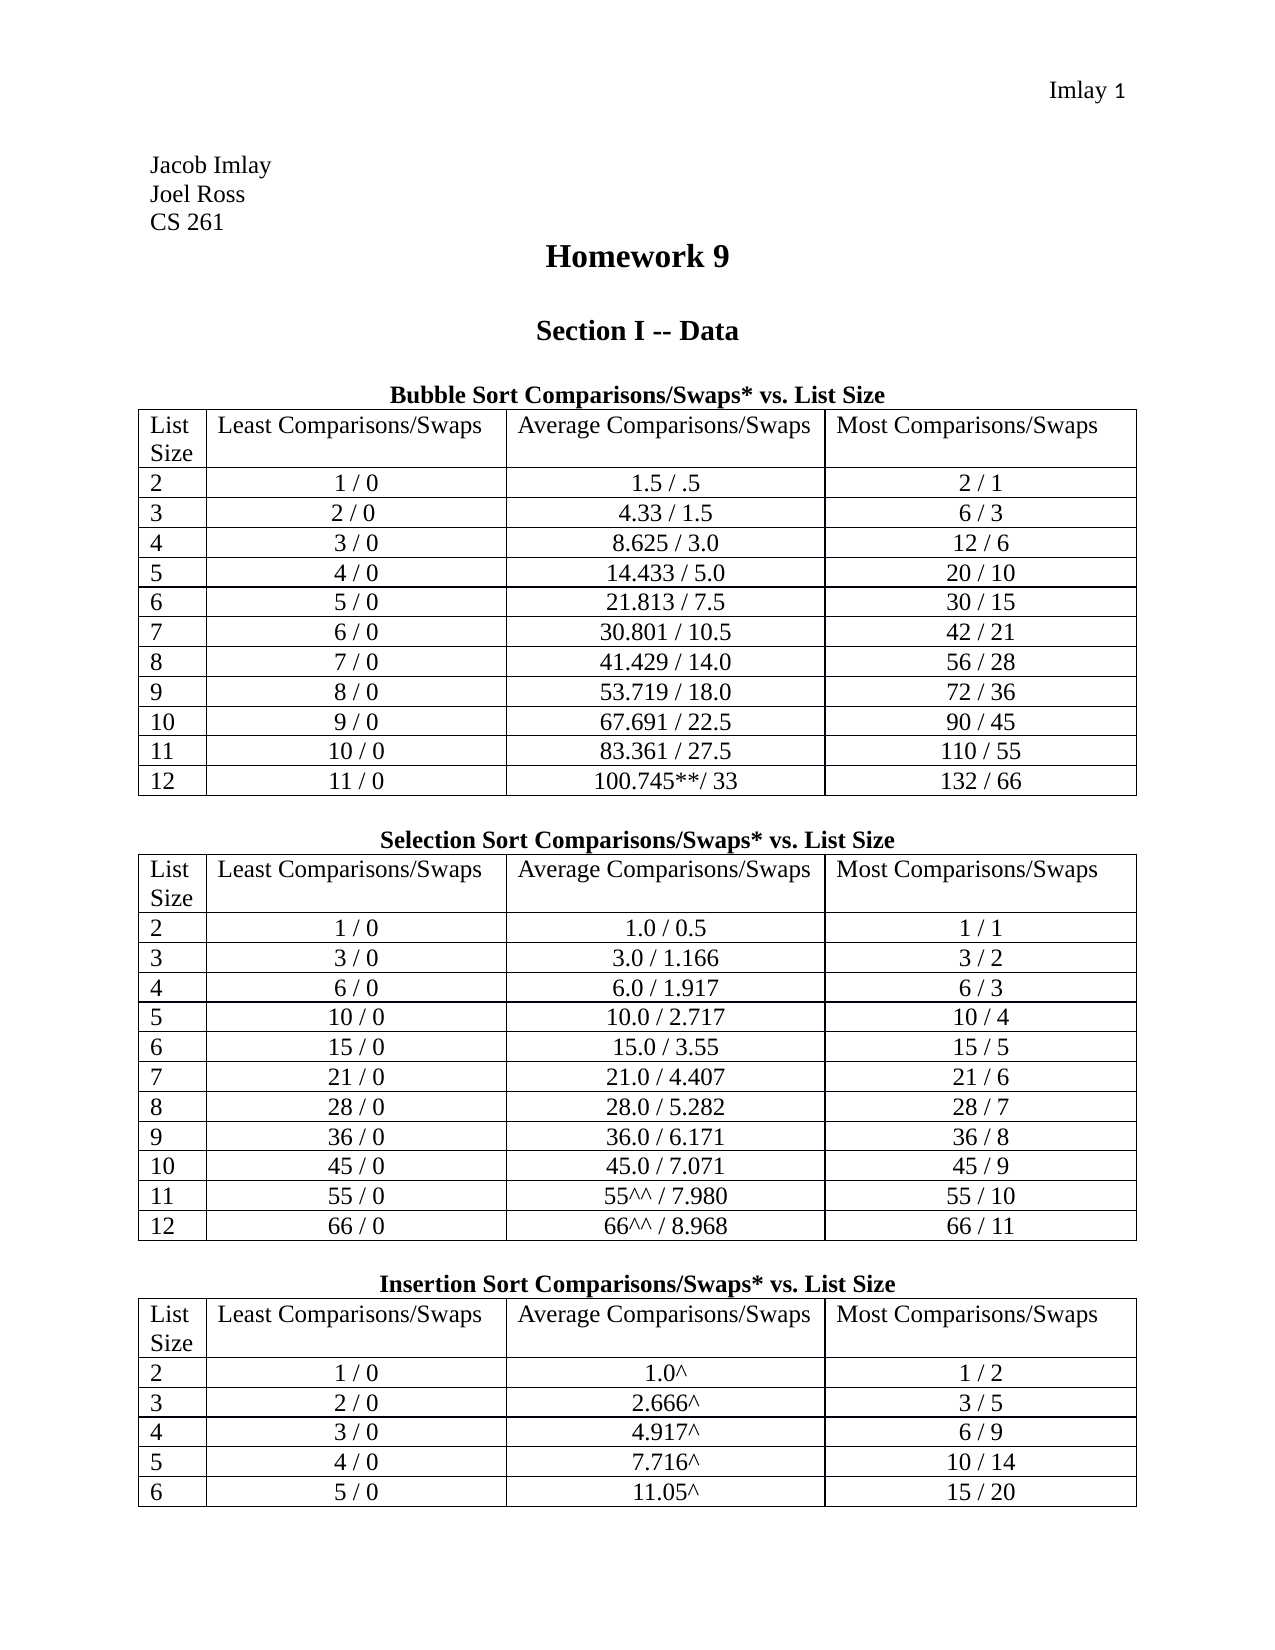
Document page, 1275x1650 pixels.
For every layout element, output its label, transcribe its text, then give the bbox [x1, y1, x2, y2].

table_cell 7 / 0 [207, 647, 506, 676]
text Section I -- Data [150, 313, 1125, 346]
table_cell 4 / 0 [207, 558, 506, 586]
table_cell 10 / 4 [826, 1003, 1136, 1031]
table_cell 15 / 0 [207, 1032, 506, 1061]
table_cell 3 / 5 [826, 1388, 1136, 1416]
table_cell 6 [139, 1032, 206, 1061]
table_cell 1 / 0 [207, 913, 506, 942]
table_header Most Comparisons/Swaps [826, 410, 1136, 467]
table_cell 6 [139, 588, 206, 616]
table_cell 10 / 14 [826, 1447, 1136, 1476]
table_cell 5 [139, 1447, 206, 1476]
table_header List Size [139, 410, 206, 467]
table_header Least Comparisons/Swaps [207, 1299, 506, 1357]
table_cell 9 [139, 677, 206, 706]
table_cell 7 [139, 617, 206, 646]
table_cell 1.0 / 0.5 [507, 913, 824, 942]
table_cell 6 / 0 [207, 617, 506, 646]
table_cell 1 / 0 [207, 468, 506, 497]
table_cell 72 / 36 [826, 677, 1136, 706]
table_cell 45 / 0 [207, 1151, 506, 1180]
table_cell 6.0 / 1.917 [507, 973, 824, 1001]
table_header Most Comparisons/Swaps [826, 1299, 1136, 1357]
table_cell 7 [139, 1062, 206, 1091]
table_cell 1.5 / .5 [507, 468, 824, 497]
table_cell 12 [139, 766, 206, 795]
table_header Least Comparisons/Swaps [207, 855, 506, 912]
table_cell 3 / 0 [207, 528, 506, 557]
table_cell 21 / 0 [207, 1062, 506, 1091]
text Joel Ross [150, 179, 1125, 207]
table_cell 4.917^ [507, 1418, 824, 1446]
table_cell 3 / 0 [207, 943, 506, 972]
table_cell 2.666^ [507, 1388, 824, 1416]
table_cell 45.0 / 7.071 [507, 1151, 824, 1180]
table_cell 56 / 28 [826, 647, 1136, 676]
table_cell 2 / 0 [207, 1388, 506, 1416]
table_cell 3 [139, 1388, 206, 1416]
table_cell 5 [139, 558, 206, 586]
table_cell 30 / 15 [826, 588, 1136, 616]
table_cell 90 / 45 [826, 707, 1136, 735]
table_cell 4.33 / 1.5 [507, 498, 824, 527]
table_cell 3.0 / 1.166 [507, 943, 824, 972]
table_cell 10 [139, 1151, 206, 1180]
table_cell 8.625 / 3.0 [507, 528, 824, 557]
text Insertion Sort Comparisons/Swaps* vs. List Size [150, 1269, 1125, 1298]
table_cell 5 [139, 1003, 206, 1031]
table_cell 83.361 / 27.5 [507, 736, 824, 765]
table_cell 55^^ / 7.980 [507, 1181, 824, 1210]
table_cell 11 [139, 736, 206, 765]
table_cell 4 / 0 [207, 1447, 506, 1476]
table_cell 53.719 / 18.0 [507, 677, 824, 706]
table_cell 28.0 / 5.282 [507, 1092, 824, 1121]
table_cell 9 [139, 1122, 206, 1150]
table_cell 55 / 10 [826, 1181, 1136, 1210]
table_header List Size [139, 855, 206, 912]
table_cell 67.691 / 22.5 [507, 707, 824, 735]
table_cell 6 / 0 [207, 973, 506, 1001]
table_cell 3 / 0 [207, 1418, 506, 1446]
text Bubble Sort Comparisons/Swaps* vs. List Size [150, 380, 1125, 409]
table_cell 11 / 0 [207, 766, 506, 795]
table_cell 110 / 55 [826, 736, 1136, 765]
text Selection Sort Comparisons/Swaps* vs. List Size [150, 825, 1125, 853]
table_header Average Comparisons/Swaps [507, 1299, 824, 1357]
table_cell 132 / 66 [826, 766, 1136, 795]
table_cell 100.745**/ 33 [507, 766, 824, 795]
table_cell 8 [139, 1092, 206, 1121]
table_cell 2 [139, 468, 206, 497]
table_cell 10 / 0 [207, 736, 506, 765]
table_cell 15 / 5 [826, 1032, 1136, 1061]
table_cell 2 / 0 [207, 498, 506, 527]
table_cell 10 [139, 707, 206, 735]
table_cell 12 [139, 1211, 206, 1240]
table_cell 6 / 3 [826, 973, 1136, 1001]
table_cell 12 / 6 [826, 528, 1136, 557]
table_cell 21.813 / 7.5 [507, 588, 824, 616]
table_cell 8 / 0 [207, 677, 506, 706]
table_cell 7.716^ [507, 1447, 824, 1476]
table_cell 5 / 0 [207, 1477, 506, 1506]
table_cell 66 / 11 [826, 1211, 1136, 1240]
table_cell 6 / 9 [826, 1418, 1136, 1446]
table_cell 15.0 / 3.55 [507, 1032, 824, 1061]
table_cell 1 / 1 [826, 913, 1136, 942]
table_cell 6 / 3 [826, 498, 1136, 527]
table_cell 41.429 / 14.0 [507, 647, 824, 676]
table_cell 11 [139, 1181, 206, 1210]
table_cell 28 / 0 [207, 1092, 506, 1121]
text CS 261 [150, 207, 1125, 236]
table_header Average Comparisons/Swaps [507, 410, 824, 467]
table_cell 36 / 0 [207, 1122, 506, 1150]
table_cell 4 [139, 1418, 206, 1446]
table_cell 10 / 0 [207, 1003, 506, 1031]
table_cell 36.0 / 6.171 [507, 1122, 824, 1150]
table_header Most Comparisons/Swaps [826, 855, 1136, 912]
table_cell 21.0 / 4.407 [507, 1062, 824, 1091]
table_cell 14.433 / 5.0 [507, 558, 824, 586]
text Jacob Imlay [150, 150, 1125, 179]
table_cell 20 / 10 [826, 558, 1136, 586]
table_cell 66 / 0 [207, 1211, 506, 1240]
table_cell 1 / 0 [207, 1358, 506, 1387]
table_cell 1.0^ [507, 1358, 824, 1387]
table_cell 11.05^ [507, 1477, 824, 1506]
table_cell 5 / 0 [207, 588, 506, 616]
table_cell 1 / 2 [826, 1358, 1136, 1387]
table_cell 30.801 / 10.5 [507, 617, 824, 646]
table_cell 3 [139, 943, 206, 972]
table_cell 2 / 1 [826, 468, 1136, 497]
table_cell 10.0 / 2.717 [507, 1003, 824, 1031]
table_cell 28 / 7 [826, 1092, 1136, 1121]
table_cell 21 / 6 [826, 1062, 1136, 1091]
table_cell 9 / 0 [207, 707, 506, 735]
table_cell 42 / 21 [826, 617, 1136, 646]
table_cell 45 / 9 [826, 1151, 1136, 1180]
table_header Least Comparisons/Swaps [207, 410, 506, 467]
table_cell 66^^ / 8.968 [507, 1211, 824, 1240]
table_cell 2 [139, 913, 206, 942]
table_header List Size [139, 1299, 206, 1357]
text Homework 9 [150, 236, 1125, 274]
table_cell 36 / 8 [826, 1122, 1136, 1150]
table_cell 4 [139, 973, 206, 1001]
table_cell 3 / 2 [826, 943, 1136, 972]
table_cell 15 / 20 [826, 1477, 1136, 1506]
table_cell 55 / 0 [207, 1181, 506, 1210]
table_cell 2 [139, 1358, 206, 1387]
table_cell 3 [139, 498, 206, 527]
table_cell 6 [139, 1477, 206, 1506]
table_header Average Comparisons/Swaps [507, 855, 824, 912]
table_cell 4 [139, 528, 206, 557]
table_cell 8 [139, 647, 206, 676]
